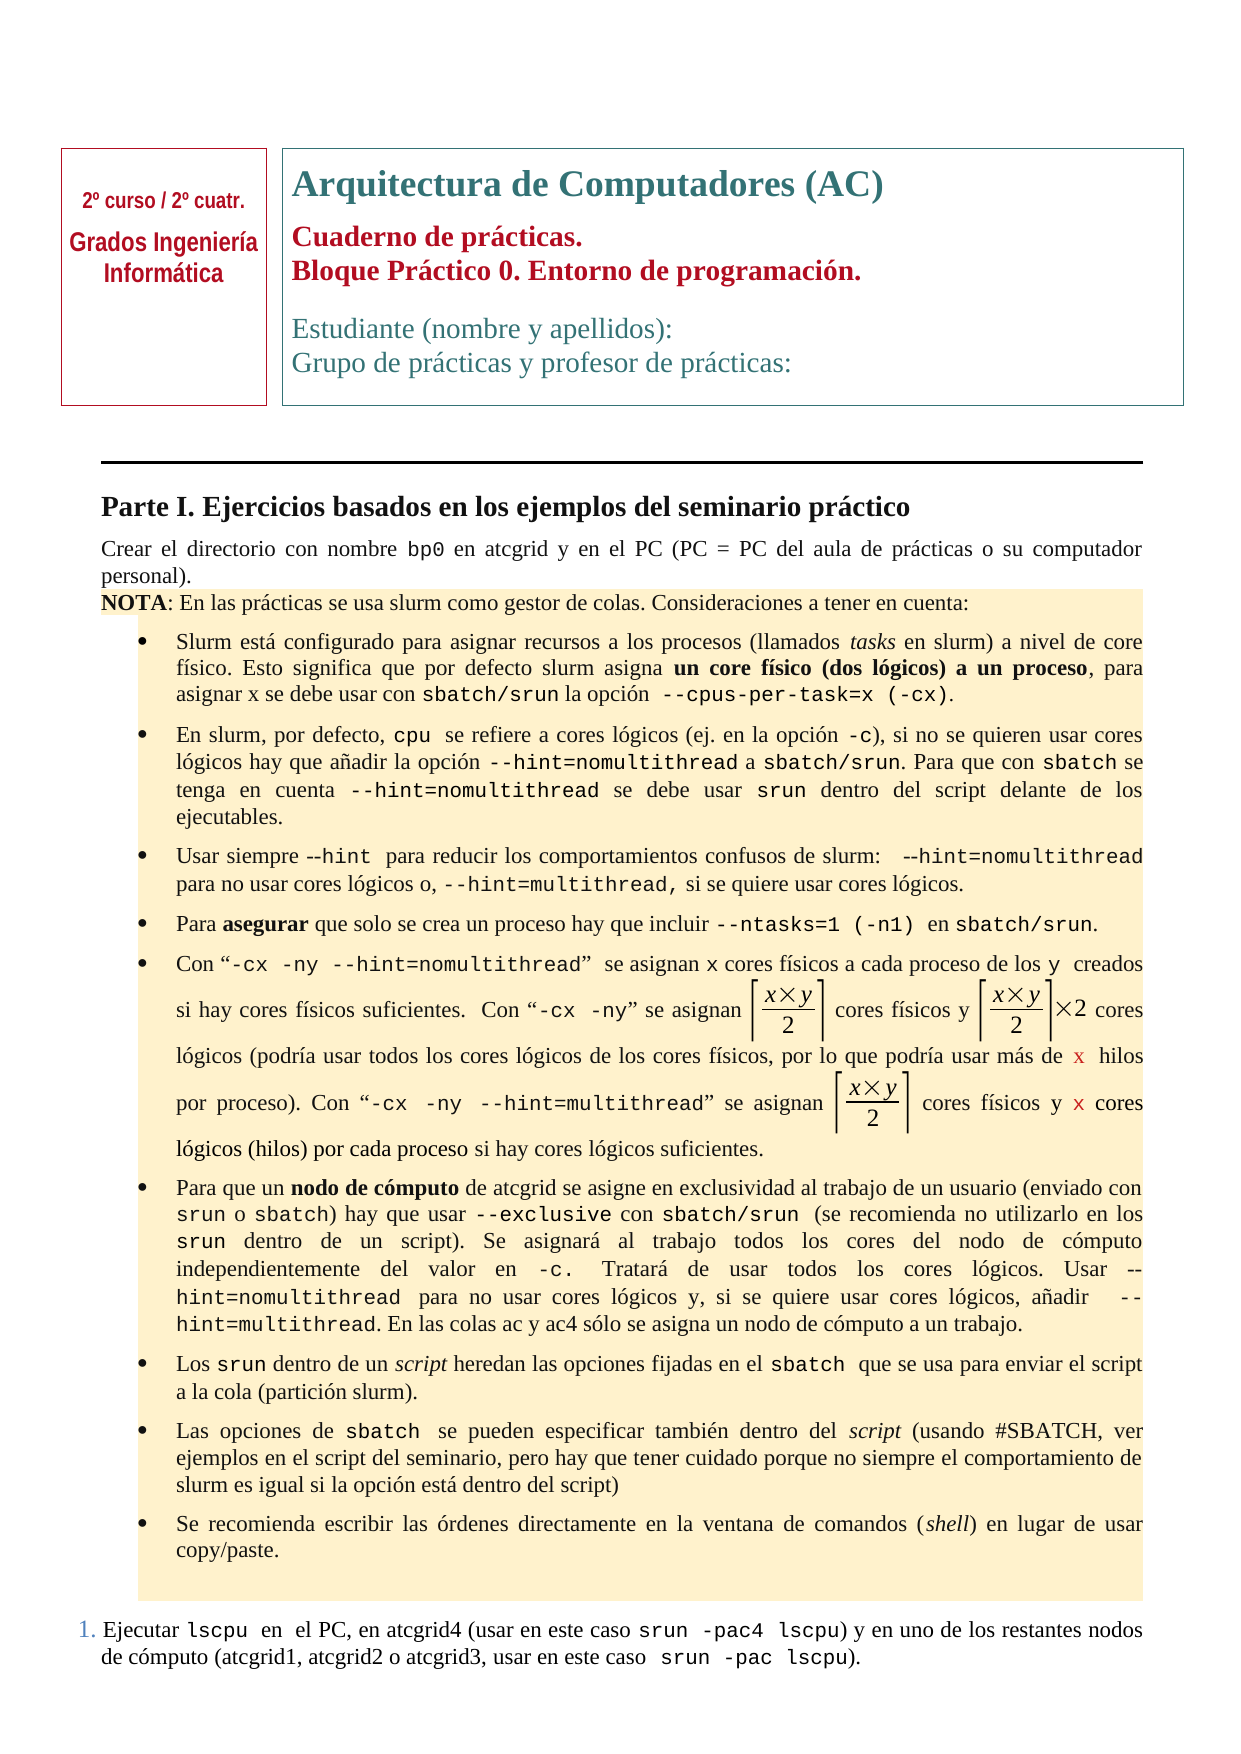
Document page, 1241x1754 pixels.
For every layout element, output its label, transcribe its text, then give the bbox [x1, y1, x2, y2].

table_header Arquitectura de Computadores (AC) Cuaderno de prácticas. Bloque Práctico 0. Entorno de programación. Estudiante (nombre y apellidos): Grupo de prácticas y profesor de prácticas: [283, 149, 1183, 405]
list En slurm, por defecto, cpu se refiere a cores lógicos (ej. en la opción -c), si no se quieren usar cores lógicos hay que añadir la opción --hint=nomultithread a sbatch/srun. Para que con sbatch se tenga en cuenta --hint=nomultithread se debe usar srun dentro del script delante de los ejecutables. [138, 721, 1143, 830]
list Se recomienda escribir las órdenes directamente en la ventana de comandos (shell) en lugar de usar copy/paste. [138, 1510, 1143, 1562]
list Las opciones de sbatch se pueden especificar también dentro del script (usando #SBATCH, ver ejemplos en el script del seminario, pero hay que tener cuidado porque no siempre el comportamiento de slurm es igual si la opción está dentro del script) [138, 1417, 1143, 1497]
list Para asegurar que solo se crea un proceso hay que incluir --ntasks=1 (-n1) en sbatch/srun. [138, 910, 1143, 938]
table_header [267, 148, 282, 405]
table_header 2º curso / 2º cuatr. Grados Ingeniería Informática [62, 149, 266, 405]
list Ejecutar lscpu en el PC, en atcgrid4 (usar en este caso srun -pac4 lscpu) y en uno de los restantes nodos de cómputo (atcgrid1, atcgrid2 o atcgrid3, usar en este caso srun -pac lscpu). [71, 1614, 1143, 1672]
text NOTA: En las prácticas se usa slurm como gestor de colas. Consideraciones a tener en cuenta: [101, 589, 1143, 615]
list Con “-cx -ny --hint=nomultithread” se asignan x cores físicos a cada proceso de los y creados si hay cores físicos suficientes. Con “-cx -ny” se asignan cores físicos y cores lógicos (podría usar todos los cores lógicos de los cores físicos, por lo que podría usar más de x hilos por proceso). Con “-cx -ny --hint=multithread” se asignan cores físicos y x cores lógicos (hilos) por cada proceso si hay cores lógicos suficientes. [138, 950, 1143, 1161]
list Slurm está configurado para asignar recursos a los procesos (llamados tasks en slurm) a nivel de core físico. Esto significa que por defecto slurm asigna un core físico (dos lógicos) a un proceso, para asignar x se debe usar con sbatch/srun la opción --cpus-per-task=x (-cx). [138, 628, 1143, 708]
subtitle Parte I. Ejercicios basados en los ejemplos del seminario práctico [101, 489, 1143, 522]
text Crear el directorio con nombre bp0 en atcgrid y en el PC (PC = PC del aula de prácticas o su computador personal). [101, 535, 1143, 589]
list Los srun dentro de un script heredan las opciones fijadas en el sbatch que se usa para enviar el script a la cola (partición slurm). [138, 1350, 1143, 1404]
list Usar siempre --hint para reducir los comportamientos confusos de slurm: --hint=nomultithread para no usar cores lógicos o, --hint=multithread, si se quiere usar cores lógicos. [138, 842, 1143, 897]
list Para que un nodo de cómputo de atcgrid se asigne en exclusividad al trabajo de un usuario (enviado con srun o sbatch) hay que usar --exclusive con sbatch/srun (se recomienda no utilizarlo en los srun dentro de un script). Se asignará al trabajo todos los cores del nodo de cómputo independientemente del valor en -c. Tratará de usar todos los cores lógicos. Usar --hint=nomultithread para no usar cores lógicos y, si se quiere usar cores lógicos, añadir --hint=multithread. En las colas ac y ac4 sólo se asigna un nodo de cómputo a un trabajo. [138, 1173, 1143, 1338]
